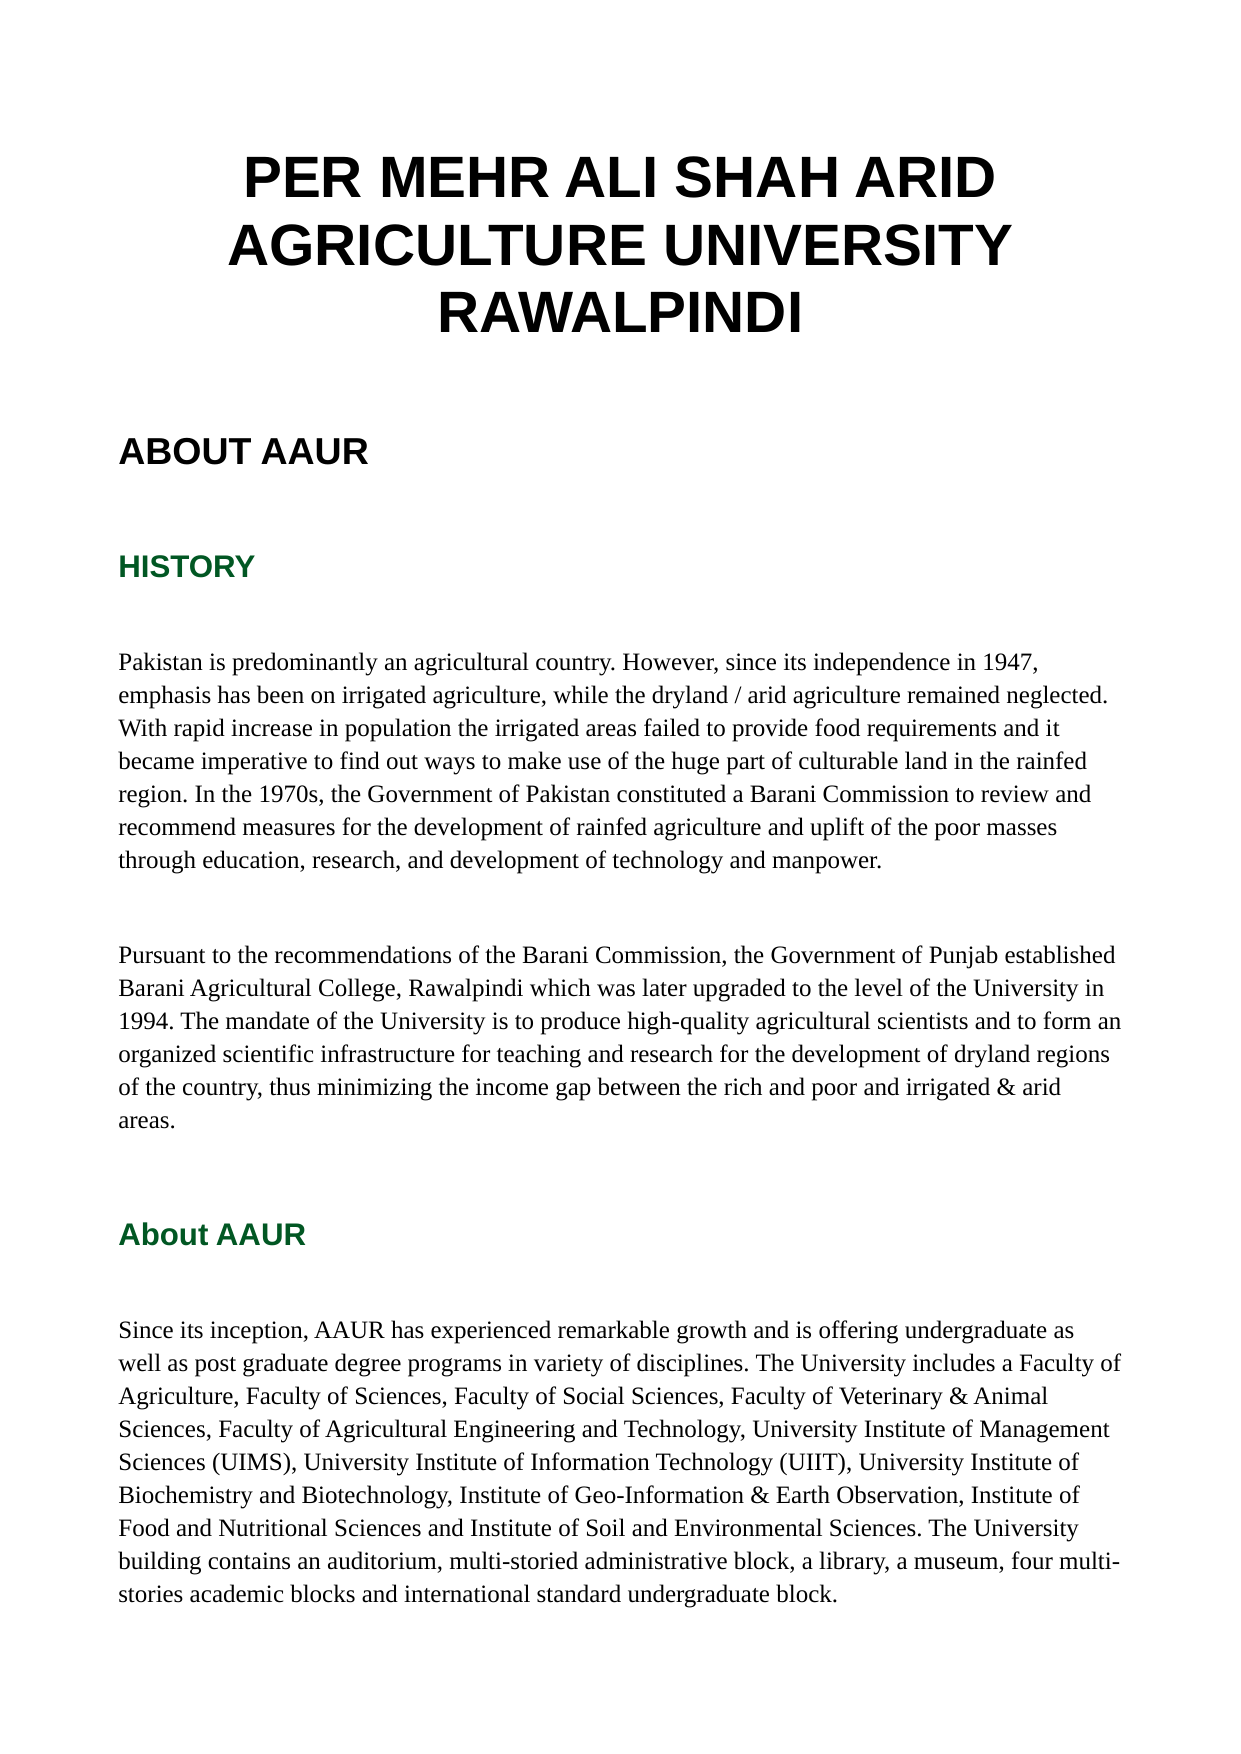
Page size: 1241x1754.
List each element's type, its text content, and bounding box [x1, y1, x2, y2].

text Since its inception, AAUR has experienced remarkable growth and is offering undergraduate as well as post graduate degree programs in variety of disciplines. The University includes a Faculty of Agriculture, Faculty of Sciences, Faculty of Social Sciences, Faculty of Veterinary & Animal Sciences, Faculty of Agricultural Engineering and Technology, University Institute of Management Sciences (UIMS), University Institute of Information Technology (UIIT), University Institute of Biochemistry and Biotechnology, Institute of Geo-Information & Earth Observation, Institute of Food and Nutritional Sciences and Institute of Soil and Environmental Sciences. The University building contains an auditorium, multi-storied administrative block, a library, a museum, four multi-stories academic blocks and international standard undergraduate block. [118, 1315, 1122, 1608]
title PER MEHR ALI SHAH ARID AGRICULTURE UNIVERSITY RAWALPINDI [118, 143, 1122, 344]
subtitle ABOUT AAUR [118, 429, 1122, 473]
text Pursuant to the recommendations of the Barani Commission, the Government of Punjab established Barani Agricultural College, Rawalpindi which was later upgraded to the level of the University in 1994. The mandate of the University is to produce high-quality agricultural scientists and to form an organized scientific infrastructure for teaching and research for the development of dryland regions of the country, thus minimizing the income gap between the rich and poor and irrigated & arid areas. [118, 940, 1122, 1134]
text Pakistan is predominantly an agricultural country. However, since its independence in 1947, emphasis has been on irrigated agriculture, while the dryland / arid agriculture remained neglected. With rapid increase in population the irrigated areas failed to provide food requirements and it became imperative to find out ways to make use of the huge part of culturable land in the rainfed region. In the 1970s, the Government of Pakistan constituted a Barani Commission to review and recommend measures for the development of rainfed agriculture and uplift of the poor masses through education, research, and development of technology and manpower. [118, 647, 1122, 874]
text HISTORY [118, 548, 1162, 584]
text About AAUR [118, 1216, 1162, 1252]
